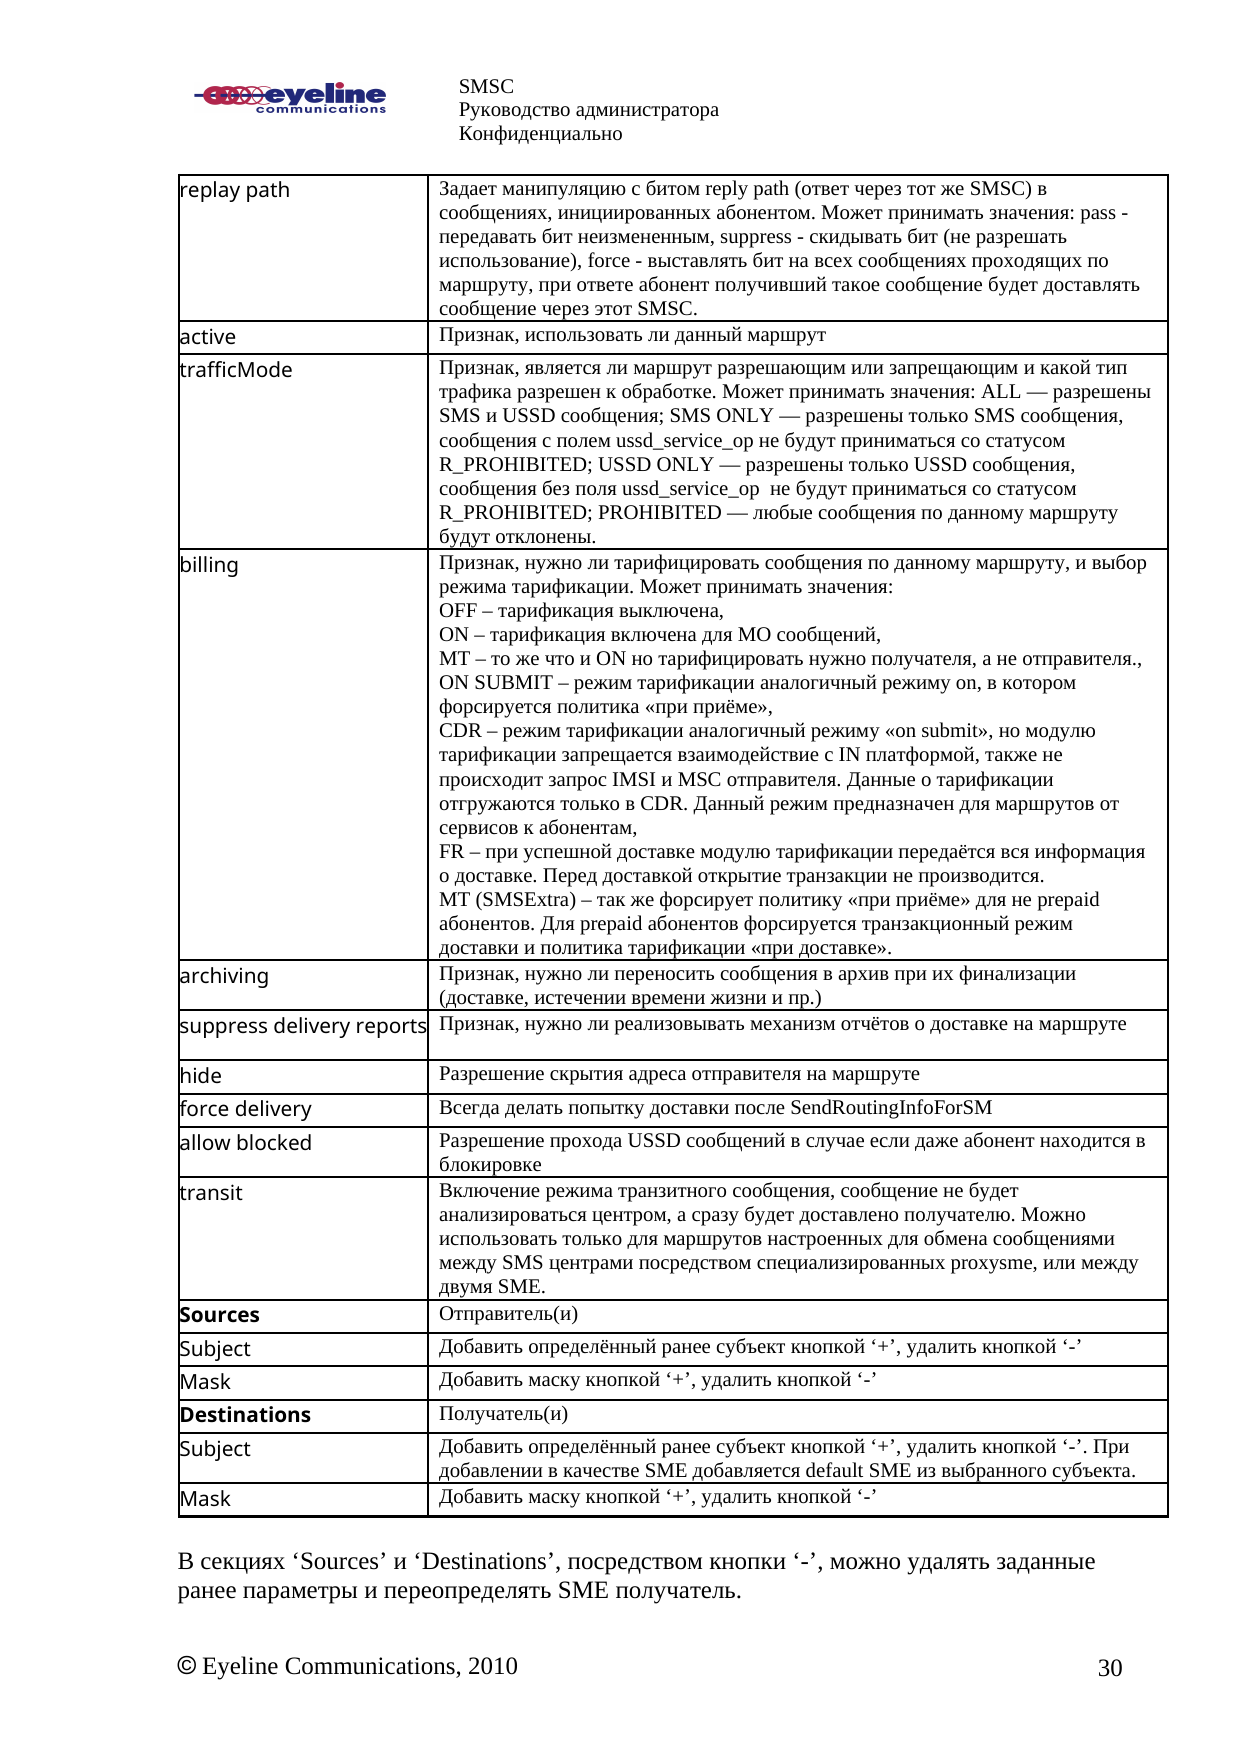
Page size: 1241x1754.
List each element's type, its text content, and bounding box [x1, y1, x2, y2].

table_cell hide [180, 1061, 427, 1092]
table_cell Получатель(и) [429, 1401, 1167, 1432]
text В секциях ‘Sources’ и ‘Destinations’, посредством кнопки ‘-’, можно удалять заданные ранее параметры и переопределять SME получатель. [177, 1546, 1152, 1604]
table_cell Всегда делать попытку доставки после SendRoutingInfoForSM [429, 1095, 1167, 1126]
table_cell Mask [180, 1367, 427, 1398]
table_cell Отправитель(и) [429, 1301, 1167, 1332]
table_cell Добавить определённый ранее субъект кнопкой ‘+’, удалить кнопкой ‘-’ [429, 1334, 1167, 1365]
table_cell replay path [180, 176, 427, 320]
table_cell Добавить маску кнопкой ‘+’, удалить кнопкой ‘-’ [429, 1484, 1167, 1515]
picture [194, 82, 386, 113]
table_cell Sources [180, 1301, 427, 1332]
table_cell force delivery [180, 1095, 427, 1126]
table_cell active [180, 322, 427, 353]
table_cell Признак, нужно ли переносить сообщения в архив при их финализации (доставке, истечении времени жизни и пр.) [429, 961, 1167, 1009]
table_cell allow blocked [180, 1128, 427, 1176]
table_cell transit [180, 1178, 427, 1298]
table_cell billing [180, 550, 427, 959]
table_cell Признак, нужно ли реализовывать механизм отчётов о доставке на маршруте [429, 1011, 1167, 1059]
table_cell trafficMode [180, 355, 427, 548]
table_cell Subject [180, 1434, 427, 1482]
table_cell Destinations [180, 1401, 427, 1432]
table_cell suppress delivery reports [180, 1011, 427, 1059]
table_cell Разрешение прохода USSD сообщений в случае если даже абонент находится в блокировке [429, 1128, 1167, 1176]
table_cell Mask [180, 1484, 427, 1515]
table_cell Признак, нужно ли тарифицировать сообщения по данному маршруту, и выбор режима тарификации. Может принимать значения: OFF – тарификация выключена, ON – тарификация включена для MO сообщений, MT – то же что и ON но тарифицировать нужно получателя, а не отправителя., ON SUBMIT – режим тарификации аналогичный режиму on, в котором форсируется политика «при приёме», CDR – режим тарификации аналогичный режиму «on submit», но модулю тарификации запрещается взаимодействие с IN платформой, также не происходит запрос IMSI и MSC отправителя. Данные о тарификации отгружаются только в CDR. Данный режим предназначен для маршрутов от сервисов к абонентам, FR – при успешной доставке модулю тарификации передаётся вся информация о доставке. Перед доставкой открытие транзакции не производится. MT (SMSExtra) – так же форсирует политику «при приёме» для не prepaid абонентов. Для prepaid абонентов форсируется транзакционный режим доставки и политика тарификации «при доставке». [429, 550, 1167, 959]
table_cell Задает манипуляцию с битом reply path (ответ через тот же SMSC) в сообщениях, инициированных абонентом. Может принимать значения: pass - передавать бит неизмененным, suppress - скидывать бит (не разрешать использование), force - выставлять бит на всех сообщениях проходящих по маршруту, при ответе абонент получивший такое сообщение будет доставлять сообщение через этот SMSC. [429, 176, 1167, 320]
table_cell Добавить определённый ранее субъект кнопкой ‘+’, удалить кнопкой ‘-’. При добавлении в качестве SME добавляется default SME из выбранного субъекта. [429, 1434, 1167, 1482]
table_cell archiving [180, 961, 427, 1009]
table_cell Разрешение скрытия адреса отправителя на маршруте [429, 1061, 1167, 1092]
table_cell Признак, использовать ли данный маршрут [429, 322, 1167, 353]
table_cell Subject [180, 1334, 427, 1365]
table_cell Добавить маску кнопкой ‘+’, удалить кнопкой ‘-’ [429, 1367, 1167, 1398]
table_cell Признак, является ли маршрут разрешающим или запрещающим и какой тип трафика разрешен к обработке. Может принимать значения: ALL — разрешены SMS и USSD сообщения; SMS ONLY — разрешены только SMS сообщения, сообщения с полем ussd_service_op не будут приниматься со статусом R_PROHIBITED; USSD ONLY — разрешены только USSD сообщения, сообщения без поля ussd_service_op не будут приниматься со статусом R_PROHIBITED; PROHIBITED — любые сообщения по данному маршруту будут отклонены. [429, 355, 1167, 548]
table_cell Включение режима транзитного сообщения, сообщение не будет анализироваться центром, а сразу будет доставлено получателю. Можно использовать только для маршрутов настроенных для обмена сообщениями между SMS центрами посредством специализированных proxysme, или между двумя SME. [429, 1178, 1167, 1298]
